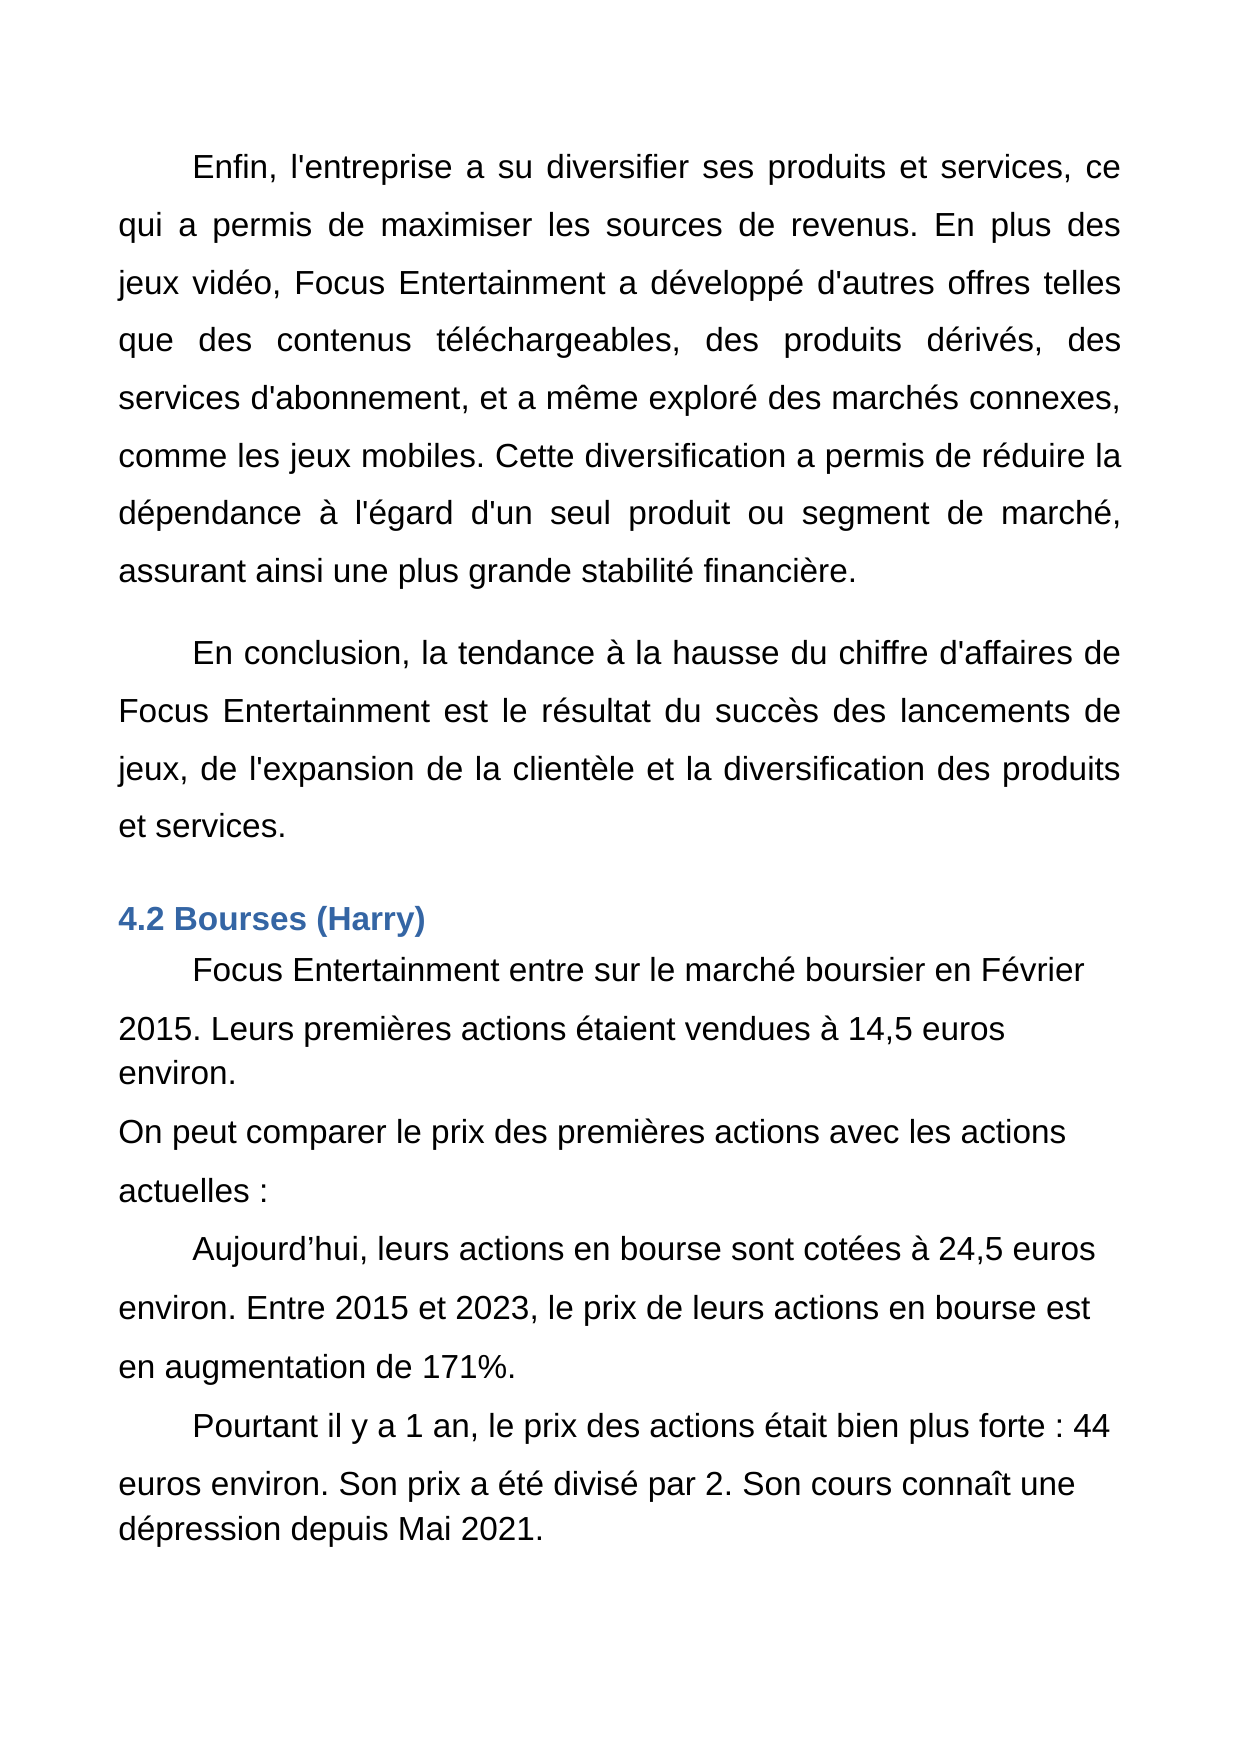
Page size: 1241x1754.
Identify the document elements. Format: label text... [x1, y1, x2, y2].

subtitle 4.2 Bourses (Harry) [118, 899, 1122, 938]
text 2015. Leurs premières actions étaient vendues à 14,5 euros environ. [118, 1009, 1122, 1092]
text On peut comparer le prix des premières actions avec les actions [118, 1112, 1122, 1150]
text Aujourd’hui, leurs actions en bourse sont cotées à 24,5 euros [118, 1229, 1122, 1268]
text actuelles : [118, 1171, 1122, 1209]
text euros environ. Son prix a été divisé par 2. Son cours connaît une dépression depuis Mai 2021. [118, 1464, 1122, 1547]
text En conclusion, la tendance à la hausse du chiffre d'affaires de Focus Entertainment est le résultat du succès des lancements de jeux, de l'expansion de la clientèle et la diversification des produits et services. [118, 633, 1122, 845]
text environ. Entre 2015 et 2023, le prix de leurs actions en bourse est [118, 1288, 1122, 1327]
text Enfin, l'entreprise a su diversifier ses produits et services, ce qui a permis de maximiser les sources de revenus. En plus des jeux vidéo, Focus Entertainment a développé d'autres offres telles que des contenus téléchargeables, des produits dérivés, des services d'abonnement, et a même exploré des marchés connexes, comme les jeux mobiles. Cette diversification a permis de réduire la dépendance à l'égard d'un seul produit ou segment de marché, assurant ainsi une plus grande stabilité financière. [118, 148, 1122, 589]
text en augmentation de 171%. [118, 1347, 1122, 1385]
text Pourtant il y a 1 an, le prix des actions était bien plus forte : 44 [118, 1406, 1122, 1444]
text Focus Entertainment entre sur le marché boursier en Février [118, 950, 1122, 989]
